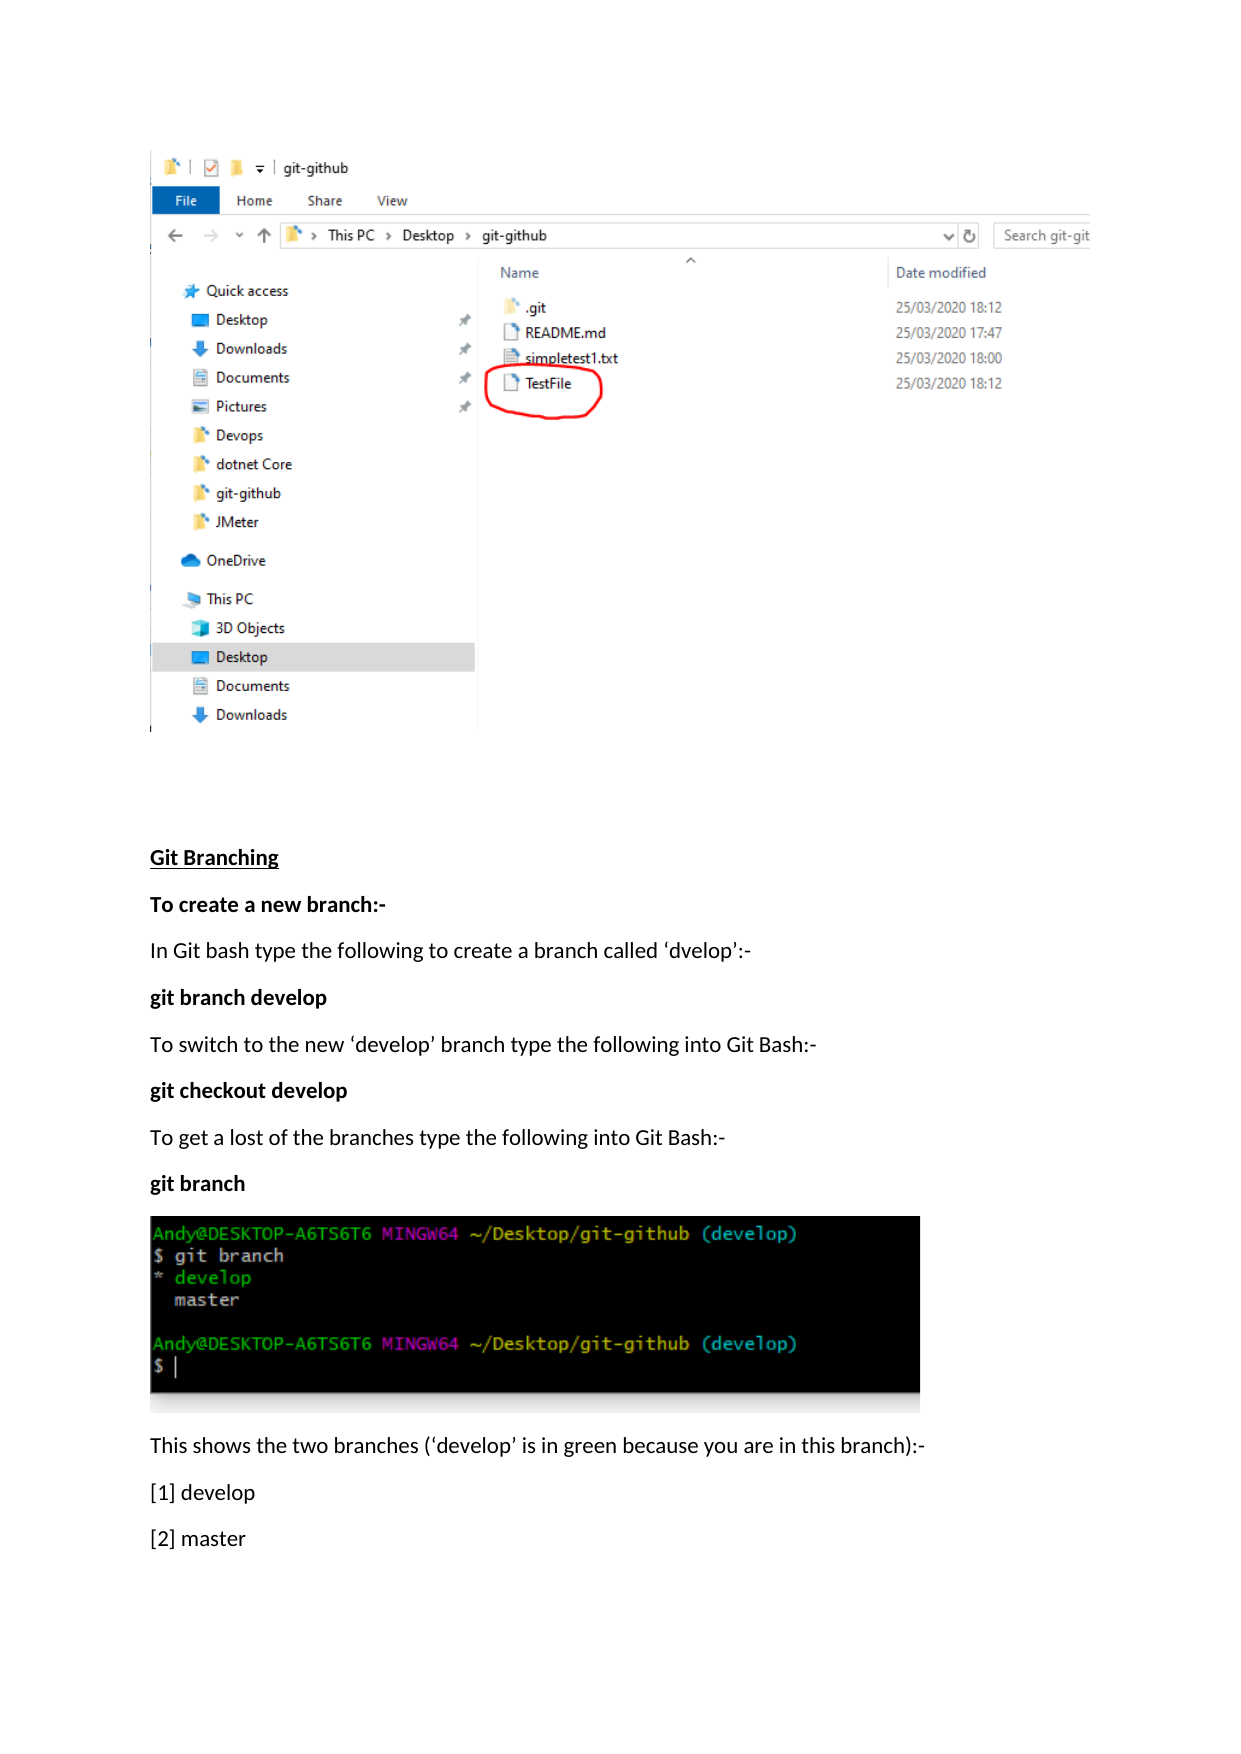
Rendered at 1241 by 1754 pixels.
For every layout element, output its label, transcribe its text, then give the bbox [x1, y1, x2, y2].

text git branch [150, 1169, 1090, 1197]
text git checkout develop [150, 1076, 1090, 1104]
text [2] master [150, 1524, 1090, 1553]
text [1] develop [150, 1478, 1090, 1506]
text In Git bash type the following to create a branch called ‘dvelop’:- [150, 937, 1090, 965]
text Git Branching [150, 843, 1090, 872]
text git branch develop [150, 983, 1090, 1011]
text To switch to the new ‘develop’ branch type the following into Git Bash:- [150, 1030, 1090, 1058]
text To create a new branch:- [150, 890, 1090, 918]
text To get a lost of the branches type the following into Git Bash:- [150, 1123, 1090, 1151]
text This shows the two branches (‘develop’ is in green because you are in this branch):- [150, 1431, 1090, 1459]
